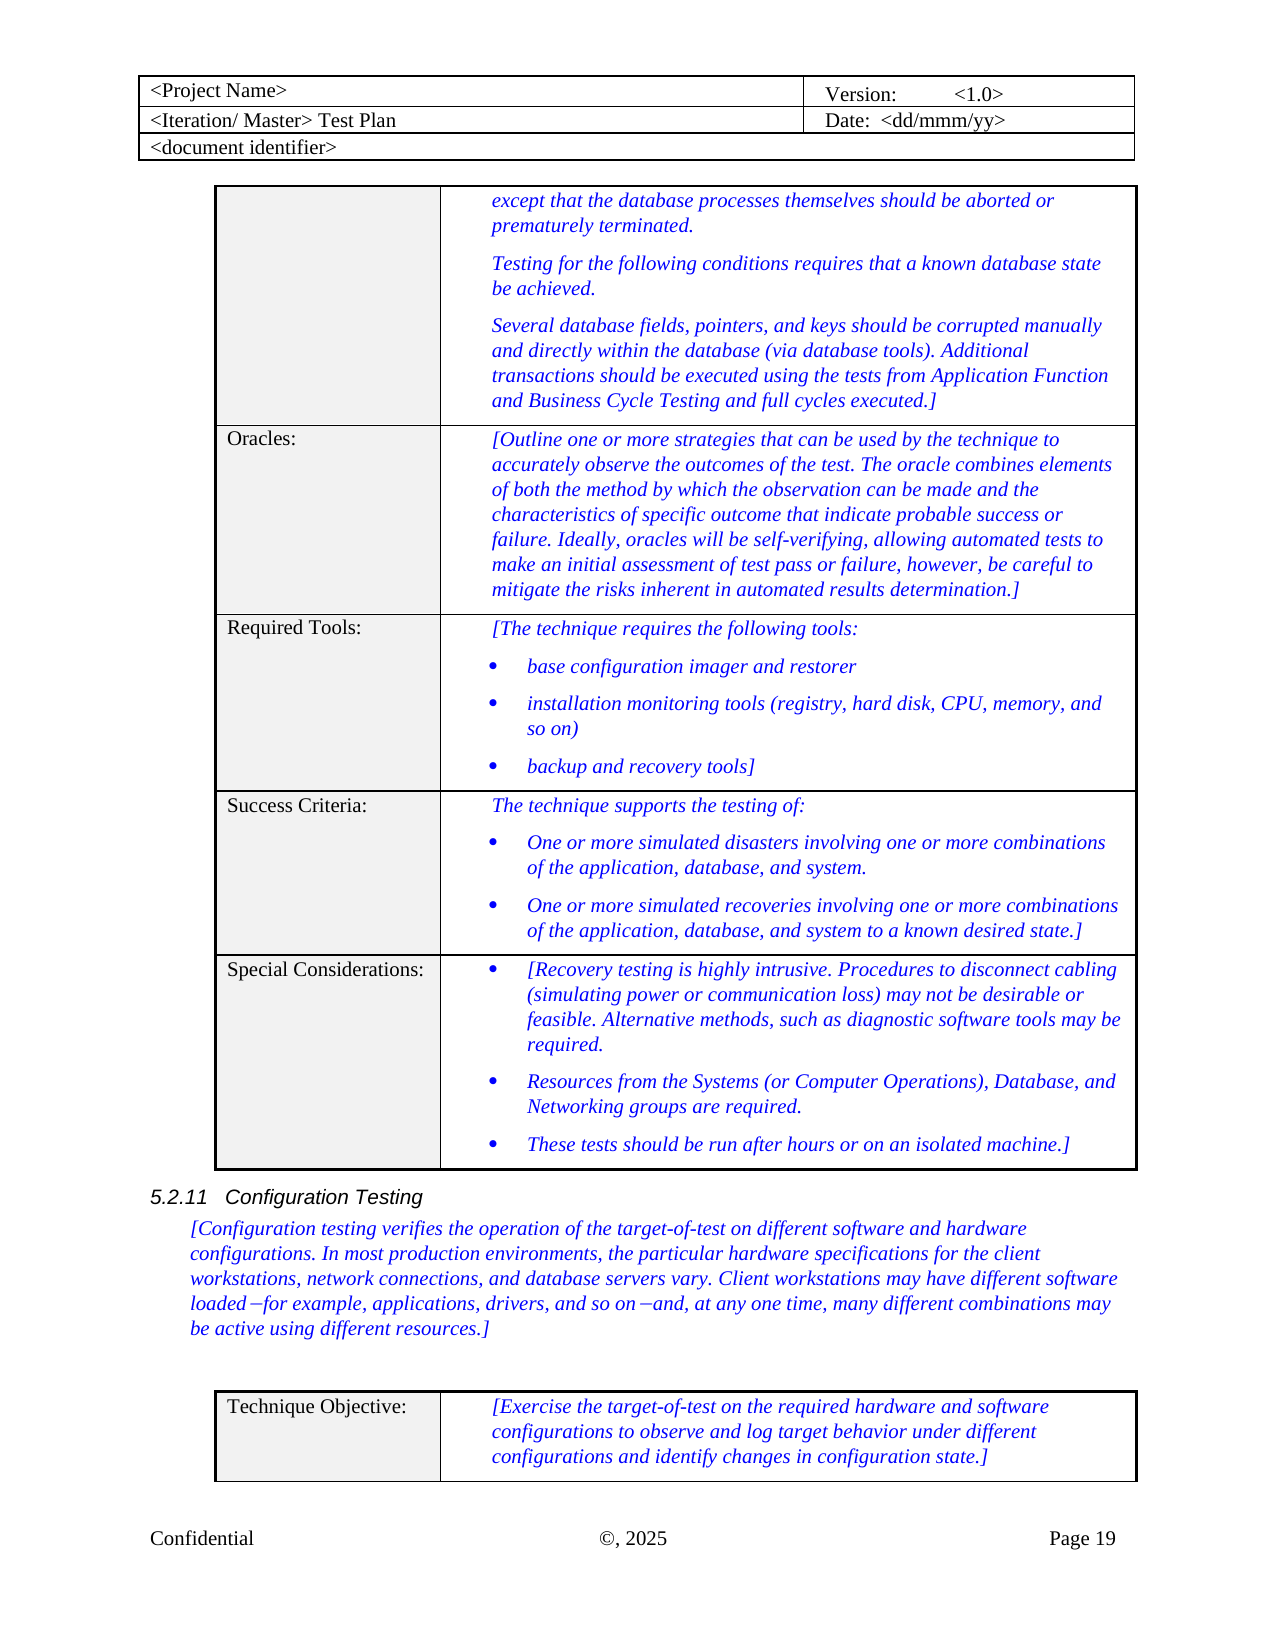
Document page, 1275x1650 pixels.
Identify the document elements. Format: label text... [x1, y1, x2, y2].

table_header [Exercise the target-of-test on the required hardware and software configurations to observe and log target behavior under different configurations and identify changes in configuration state.] [441, 1393, 1135, 1481]
table_cell [The technique requires the following tools: base configuration imager and restorer installation monitoring tools (registry, hard disk, CPU, memory, and so on) backup and recovery tools] [441, 615, 1135, 790]
table_cell Oracles: [217, 426, 440, 613]
table_cell except that the database processes themselves should be aborted or prematurely terminated. Testing for the following conditions requires that a known database state be achieved. Several database fields, pointers, and keys should be corrupted manually and directly within the database (via database tools). Additional transactions should be executed using the tests from Application Function and Business Cycle Testing and full cycles executed.] [441, 187, 1135, 424]
table_cell The technique supports the testing of: One or more simulated disasters involving one or more combinations of the application, database, and system. One or more simulated recoveries involving one or more combinations of the application, database, and system to a known desired state.] [441, 792, 1135, 954]
table_cell [Outline one or more strategies that can be used by the technique to accurately observe the outcomes of the test. The oracle combines elements of both the method by which the observation can be made and the characteristics of specific outcome that indicate probable success or failure. Ideally, oracles will be self-verifying, allowing automated tests to make an initial assessment of test pass or failure, however, be careful to mitigate the risks inherent in automated results determination.] [441, 426, 1135, 613]
table_cell Special Considerations: [217, 956, 440, 1168]
text [Configuration testing verifies the operation of the target-of-test on different software and hardware configurations. In most production environments, the particular hardware specifications for the client workstations, network connections, and database servers vary. Client workstations may have different software loadedfor example, applications, drivers, and so onand, at any one time, many different combinations may be active using different resources.] [190, 1215, 1125, 1340]
subtitle Configuration Testing [150, 1184, 1125, 1209]
table_header Technique Objective: [217, 1393, 440, 1481]
table_cell Success Criteria: [217, 792, 440, 954]
table_cell Required Tools: [217, 615, 440, 790]
table_cell [Recovery testing is highly intrusive. Procedures to disconnect cabling (simulating power or communication loss) may not be desirable or feasible. Alternative methods, such as diagnostic software tools may be required. Resources from the Systems (or Computer Operations), Database, and Networking groups are required. These tests should be run after hours or on an isolated machine.] [441, 956, 1135, 1168]
table_cell [217, 187, 440, 424]
